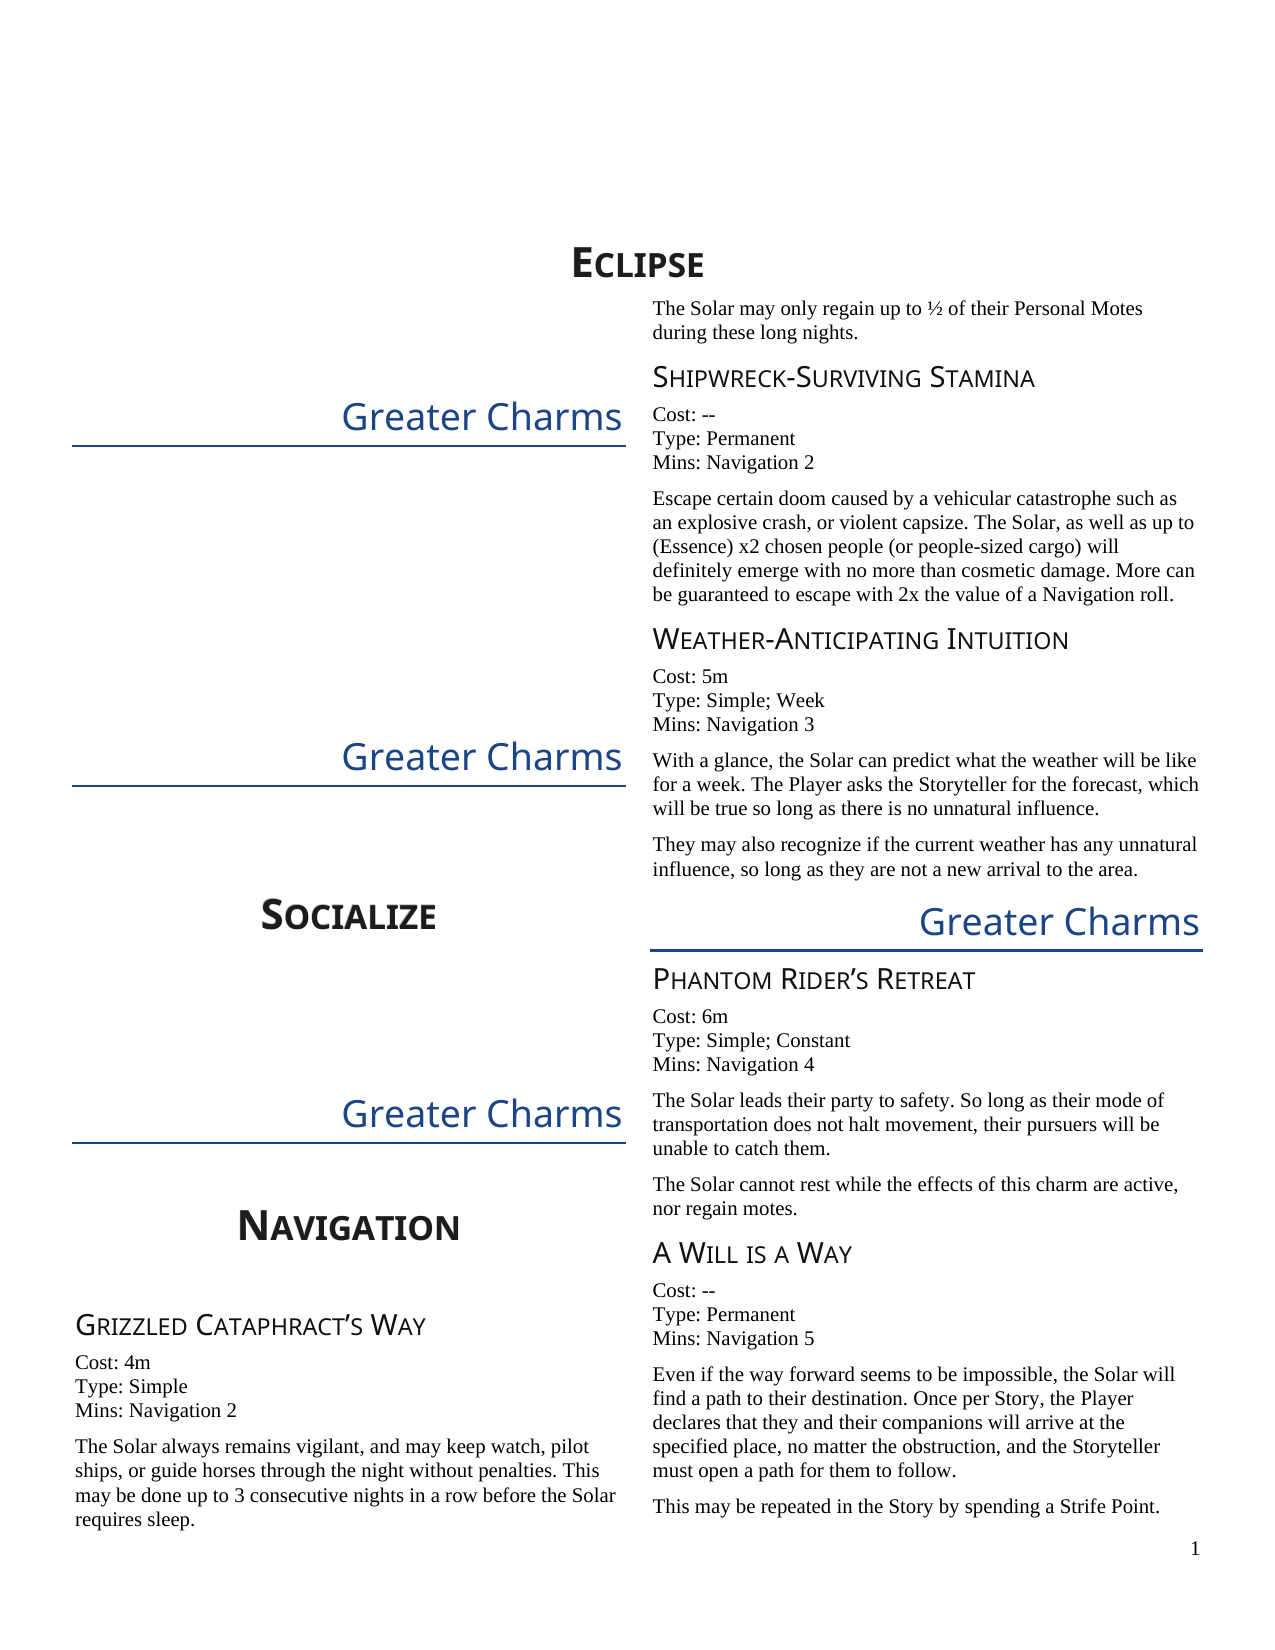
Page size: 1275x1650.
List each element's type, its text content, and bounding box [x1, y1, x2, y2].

text The Solar cannot rest while the effects of this charm are active, nor regain motes. [652, 1172, 1200, 1220]
subtitle Shipwreck-Surviving Stamina [652, 356, 1200, 396]
text Cost: -- Type: Permanent Mins: Navigation 2 [652, 402, 1200, 474]
text Escape certain doom caused by a vehicular catastrophe such as an explosive crash, or violent capsize. The Solar, as well as up to (Essence) x2 chosen people (or people-sized cargo) will definitely emerge with no more than cosmetic damage. More can be guaranteed to escape with 2x the value of a Navigation roll. [652, 486, 1200, 606]
text Cost: 5m Type: Simple; Week Mins: Navigation 3 [652, 664, 1200, 736]
text The Solar always remains vigilant, and may keep watch, pilot ships, or guide horses through the night without penalties. This may be done up to 3 consecutive nights in a row before the Solar requires sleep. [75, 1434, 622, 1531]
text This may be repeated in the Story by spending a Strife Point. [652, 1494, 1200, 1518]
subtitle Greater Charms [649, 892, 1203, 952]
subtitle Navigation [75, 1196, 622, 1253]
subtitle Socialize [75, 884, 622, 941]
subtitle Greater Charms [72, 1085, 626, 1142]
subtitle Greater Charms [72, 388, 626, 445]
subtitle Grizzled Cataphract’s Way [75, 1304, 622, 1344]
subtitle Phantom Rider’s Retreat [652, 958, 1200, 998]
text Cost: -- Type: Permanent Mins: Navigation 5 [652, 1278, 1200, 1350]
text Even if the way forward seems to be impossible, the Solar will find a path to their destination. Once per Story, the Player declares that they and their companions will arrive at the specified place, no matter the obstruction, and the Storyteller must open a path for them to follow. [652, 1362, 1200, 1482]
subtitle A Will is a Way [652, 1232, 1200, 1272]
text Cost: 4m Type: Simple Mins: Navigation 2 [75, 1350, 622, 1422]
subtitle Weather-Anticipating Intuition [652, 618, 1200, 658]
text The Solar leads their party to safety. So long as their mode of transportation does not halt movement, their pursuers will be unable to catch them. [652, 1088, 1200, 1160]
subtitle Greater Charms [72, 728, 626, 785]
text They may also recognize if the current weather has any unnatural influence, so long as they are not a new arrival to the area. [652, 832, 1200, 881]
text With a glance, the Solar can predict what the weather will be like for a week. The Player asks the Storyteller for the forecast, which will be true so long as there is no unnatural influence. [652, 748, 1200, 820]
text Cost: 6m Type: Simple; Constant Mins: Navigation 4 [652, 1004, 1200, 1076]
subtitle Eclipse [75, 233, 1200, 290]
text The Solar may only regain up to ½ of their Personal Motes during these long nights. [652, 296, 1200, 344]
